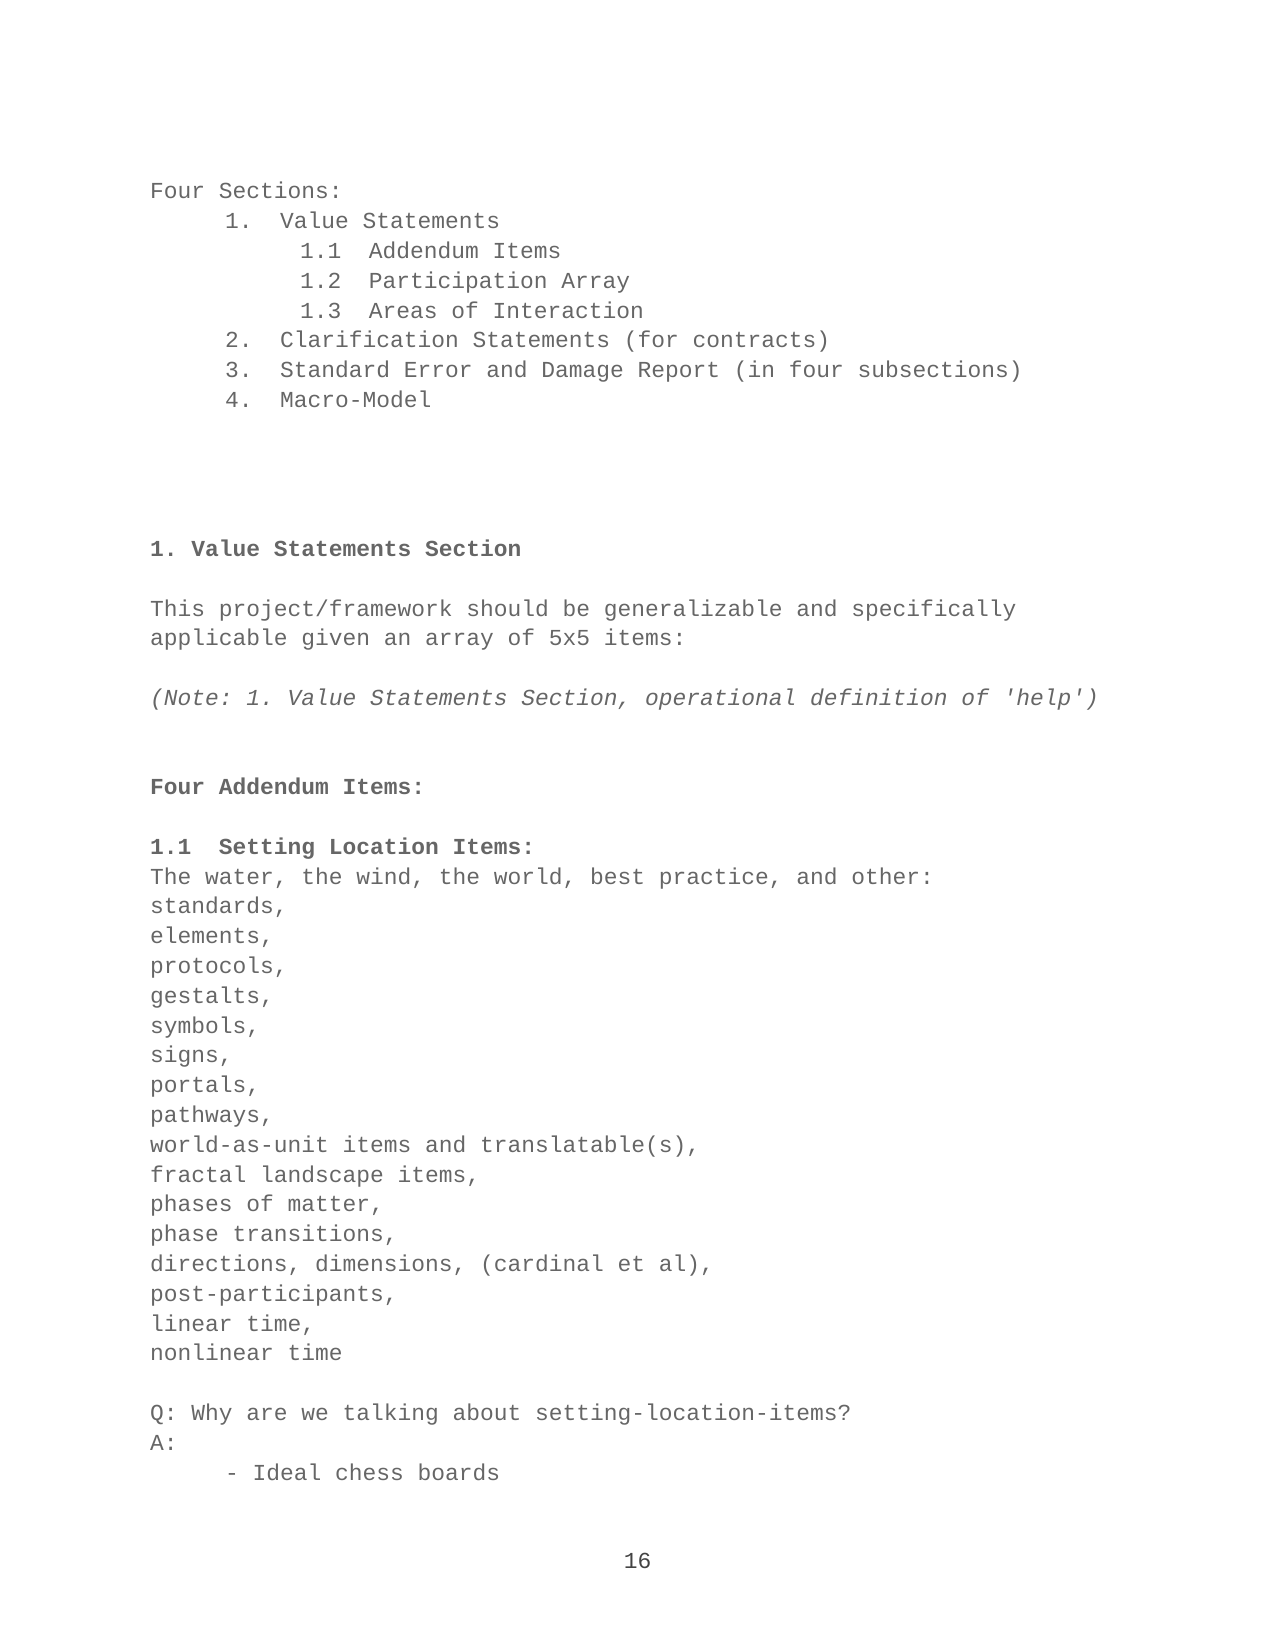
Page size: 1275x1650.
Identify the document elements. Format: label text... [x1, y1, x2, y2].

text protocols, [150, 954, 1125, 980]
text phase transitions, [150, 1222, 1125, 1248]
text Four Sections: [150, 180, 1125, 206]
text The water, the wind, the world, best practice, and other: [150, 865, 1125, 891]
text world-as-unit items and translatable(s), [150, 1133, 1125, 1159]
text fractal landscape items, [150, 1163, 1125, 1189]
text 2. Clarification Statements (for contracts) [225, 329, 1125, 355]
text 3. Standard Error and Damage Report (in four subsections) [225, 358, 1125, 384]
text 4. Macro-Model [225, 388, 1125, 414]
text Q: Why are we talking about setting-location-items? [150, 1401, 1125, 1427]
text 1. Value Statements [225, 209, 1125, 236]
text linear time, [150, 1312, 1125, 1338]
text pathways, [150, 1103, 1125, 1129]
text 1.1 Addendum Items [300, 239, 1125, 265]
text phases of matter, [150, 1193, 1125, 1219]
text directions, dimensions, (cardinal et al), [150, 1252, 1125, 1278]
text 1.1 Setting Location Items: [150, 835, 1125, 861]
text Four Addendum Items: [150, 776, 1125, 802]
text gestalts, [150, 984, 1125, 1010]
text standards, [150, 895, 1125, 921]
text symbols, [150, 1014, 1125, 1040]
text (Note: 1. Value Statements Section, operational definition of 'help') [150, 686, 1125, 712]
text post-participants, [150, 1282, 1125, 1308]
text nonlinear time [150, 1342, 1125, 1368]
text portals, [150, 1073, 1125, 1099]
text signs, [150, 1044, 1125, 1070]
text 1. Value Statements Section [150, 537, 1125, 563]
text 1.3 Areas of Interaction [225, 299, 1125, 325]
text - Ideal chess boards [225, 1461, 1125, 1487]
text A: [150, 1431, 1125, 1457]
text 1.2 Participation Array [300, 269, 1125, 295]
text This project/framework should be generalizable and specifically applicable given an array of 5x5 items: [150, 597, 1125, 653]
text elements, [150, 924, 1125, 951]
